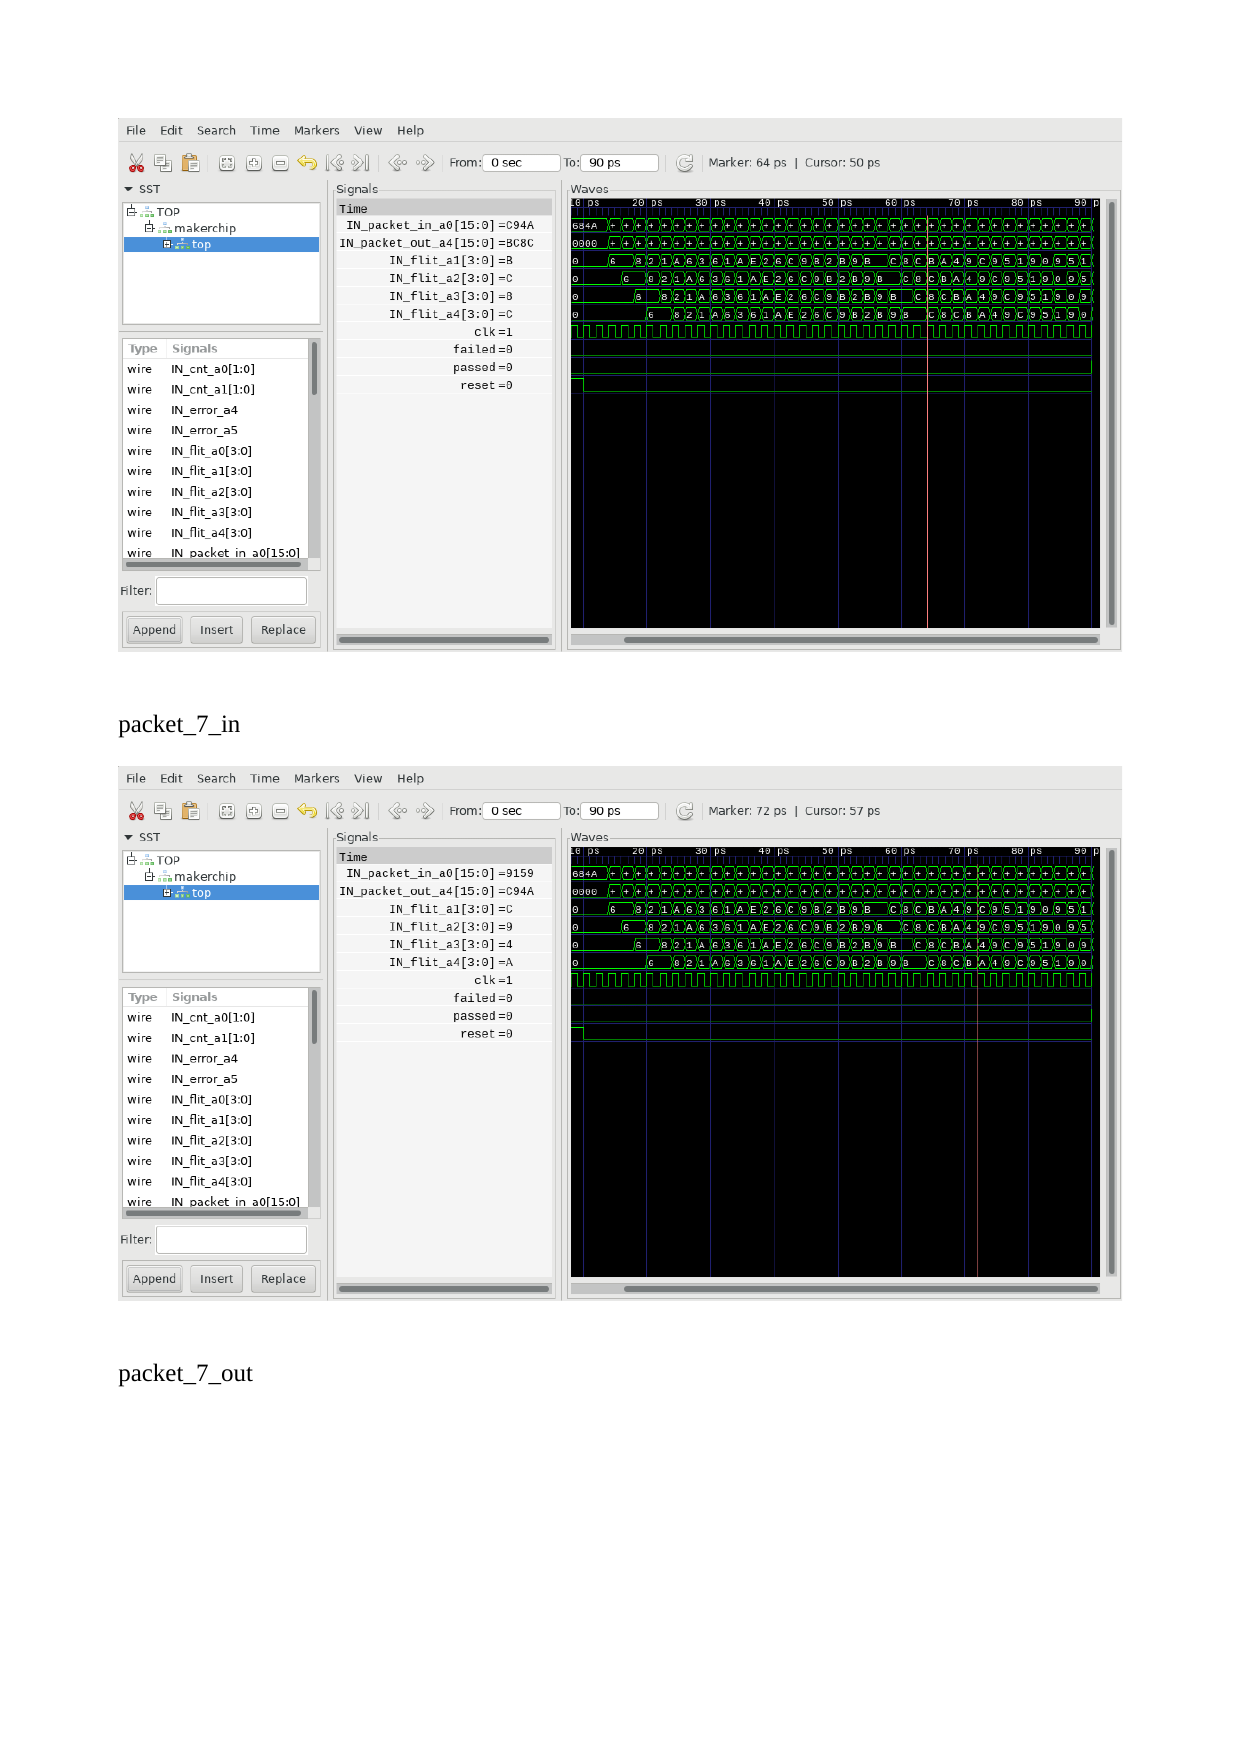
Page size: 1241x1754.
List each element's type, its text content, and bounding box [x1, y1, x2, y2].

text packet_7_out [118, 1358, 1122, 1386]
picture [118, 766, 1123, 1301]
text packet_7_in [118, 709, 1122, 738]
picture [118, 118, 1123, 652]
